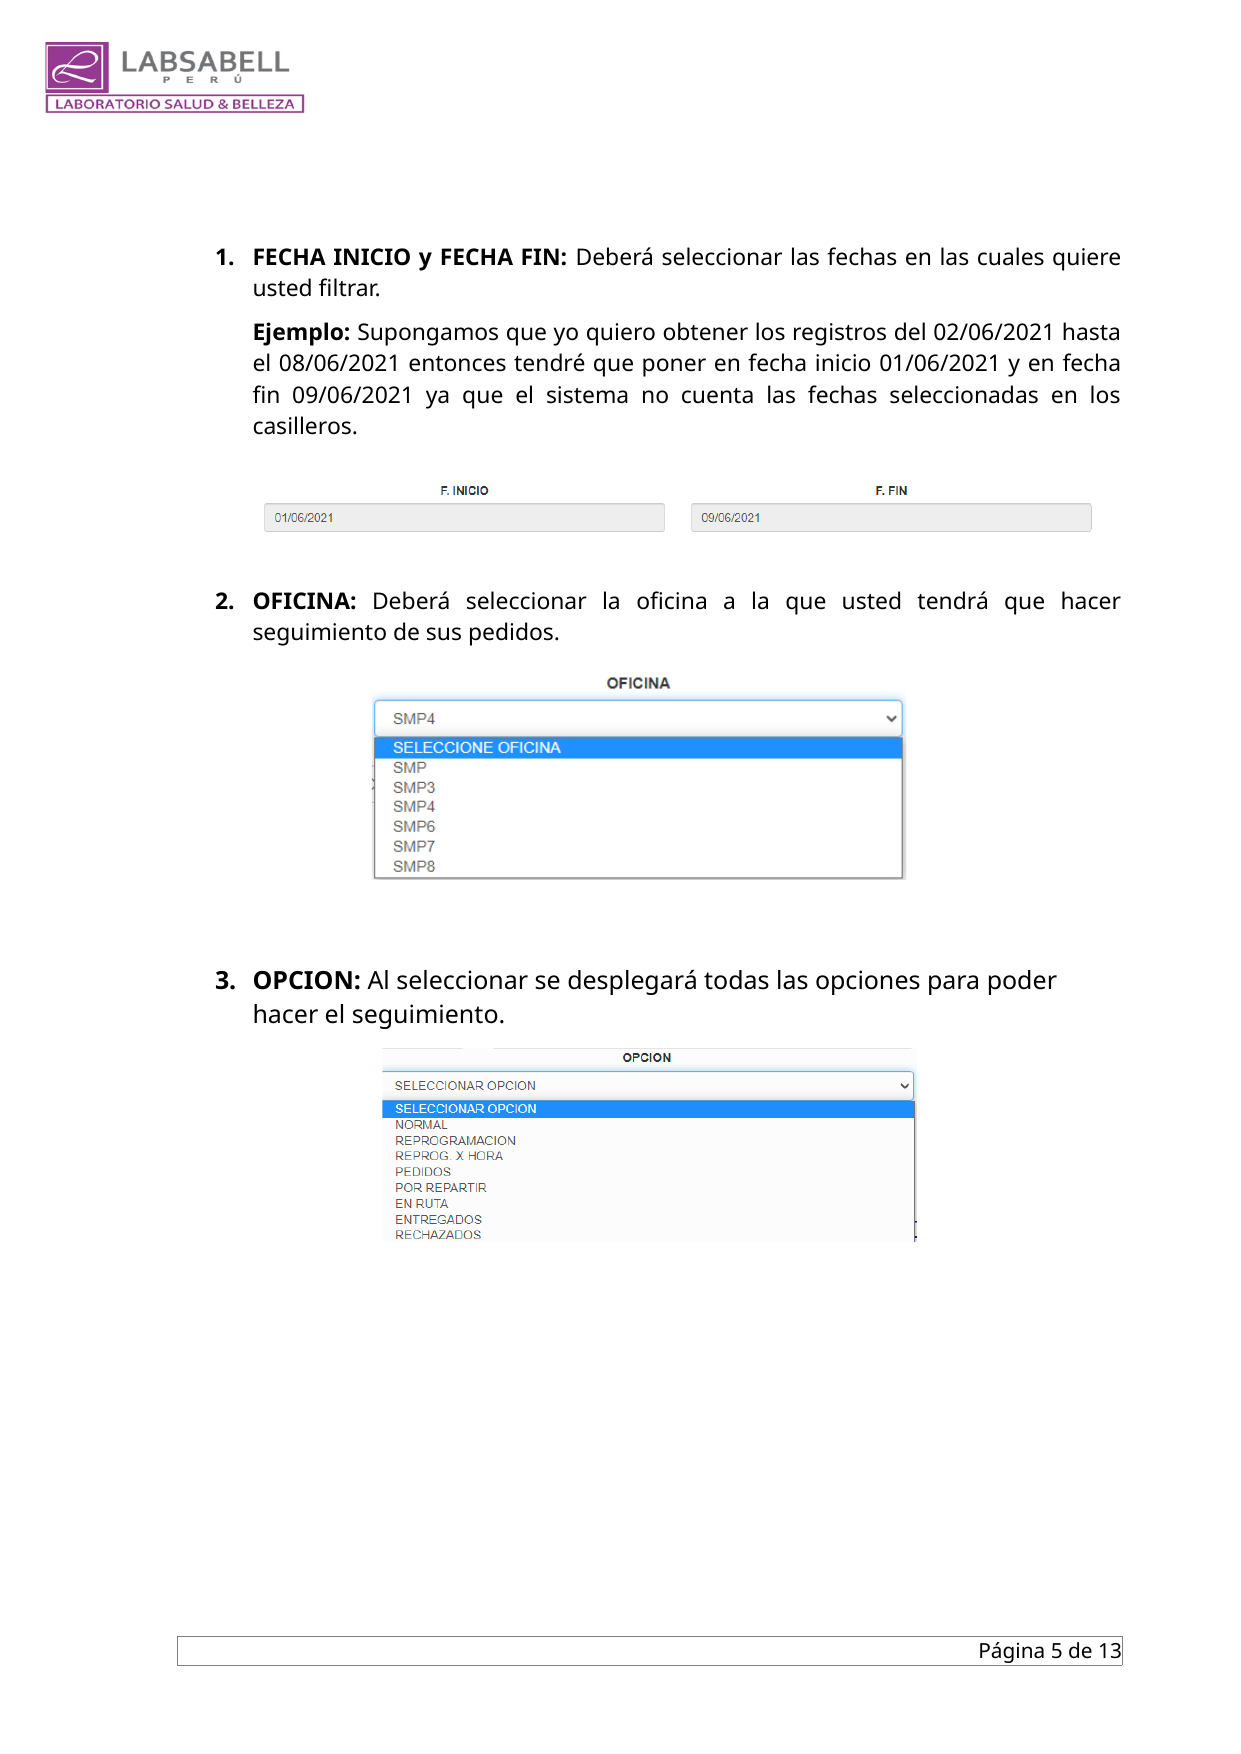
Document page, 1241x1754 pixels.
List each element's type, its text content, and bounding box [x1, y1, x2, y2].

text Ejemplo: Supongamos que yo quiero obtener los registros del 02/06/2021 hasta el 08/06/2021 entonces tendré que poner en fecha inicio 01/06/2021 y en fecha fin 09/06/2021 ya que el sistema no cuenta las fechas seleccionadas en los casilleros. [252, 316, 1122, 441]
list OPCION: Al seleccionar se desplegará todas las opciones para poder hacer el seguimiento. [215, 962, 1122, 1030]
list FECHA INICIO y FECHA FIN: Deberá seleccionar las fechas en las cuales quiere usted filtrar. [215, 241, 1122, 303]
list OFICINA: Deberá seleccionar la oficina a la que usted tendrá que hacer seguimiento de sus pedidos. [215, 585, 1122, 647]
